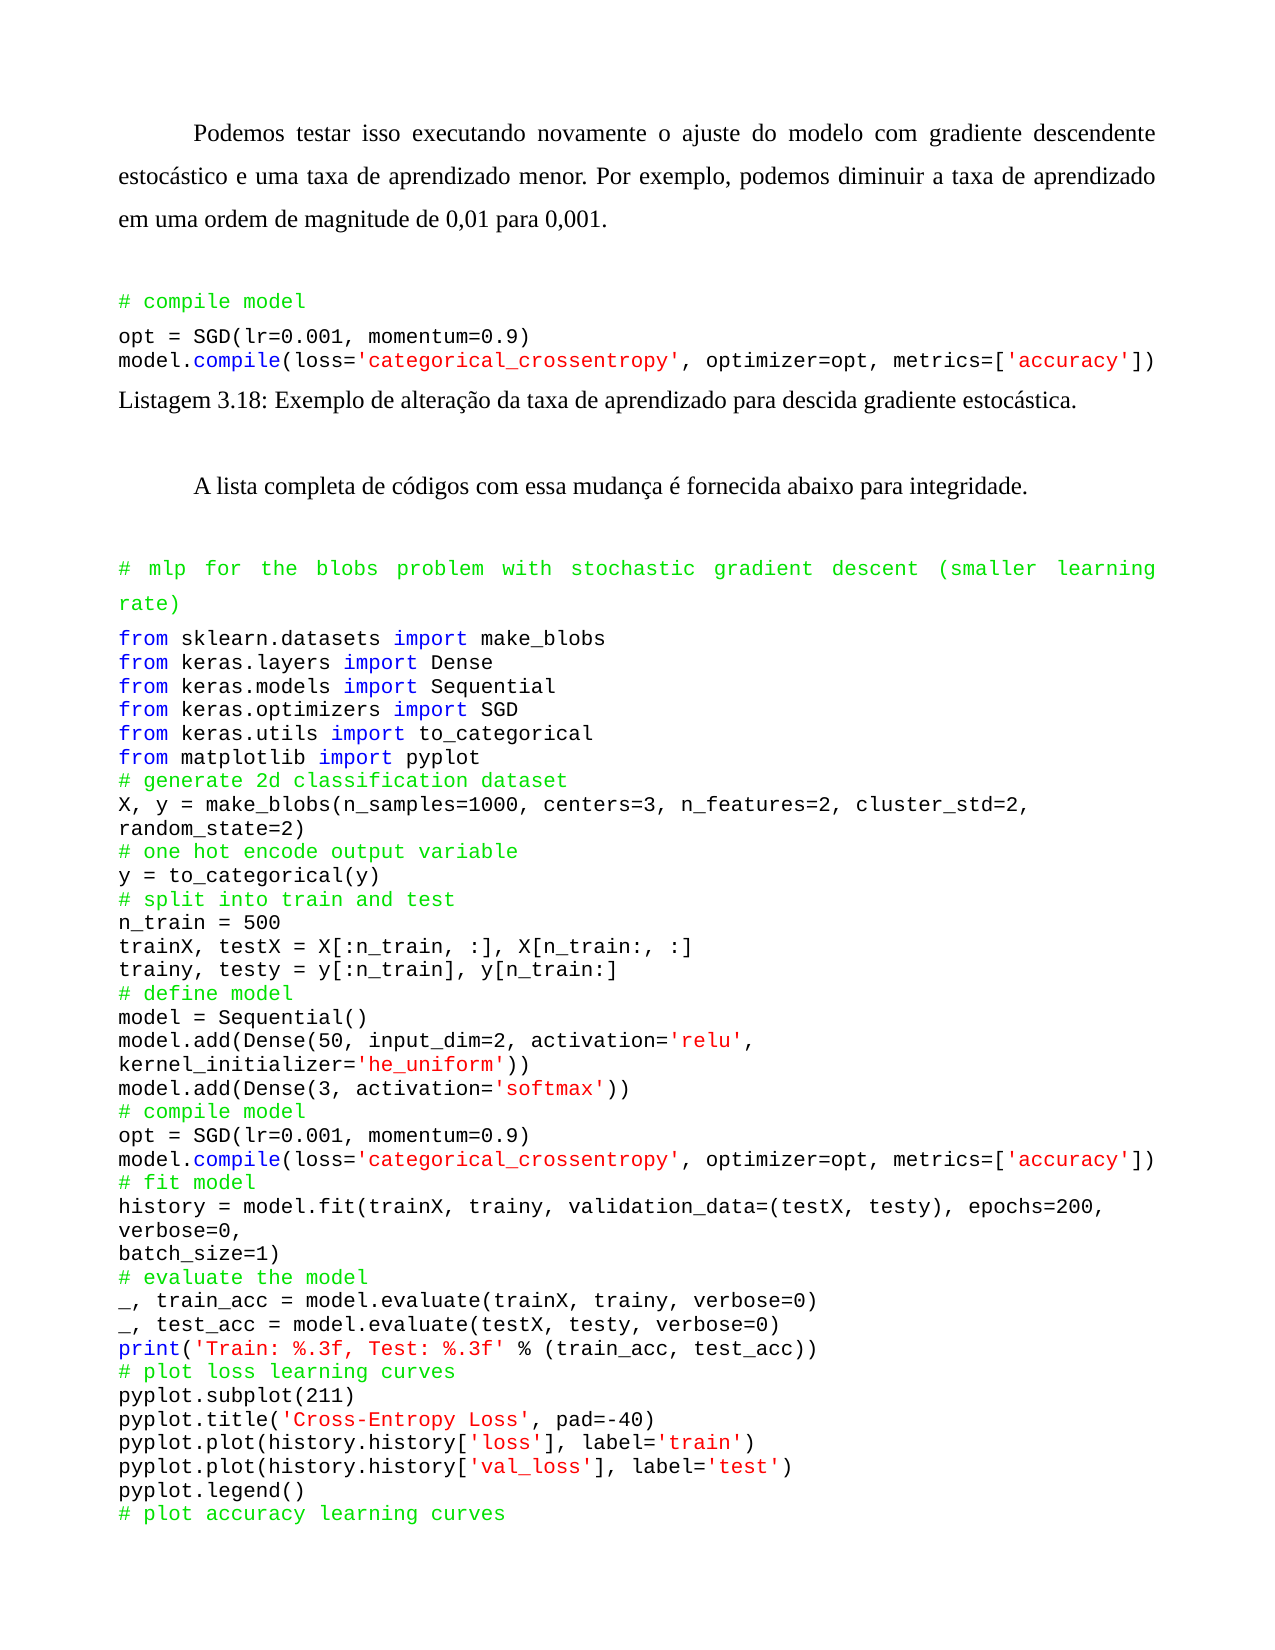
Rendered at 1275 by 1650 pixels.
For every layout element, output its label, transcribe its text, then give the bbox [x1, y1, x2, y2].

text from keras.models import Sequential [118, 676, 1157, 699]
text model = Sequential() [118, 1007, 1157, 1030]
text model.compile(loss='categorical_crossentropy', optimizer=opt, metrics=['accuracy']) [118, 350, 1157, 373]
text # split into train and test [118, 888, 1157, 912]
text pyplot.legend() [118, 1480, 1157, 1503]
text # compile model [118, 291, 1157, 314]
text _, test_acc = model.evaluate(testX, testy, verbose=0) [118, 1314, 1157, 1338]
text _, train_acc = model.evaluate(trainX, trainy, verbose=0) [118, 1291, 1157, 1314]
text # generate 2d classification dataset [118, 770, 1157, 794]
text history = model.fit(trainX, trainy, validation_data=(testX, testy), epochs=200, verbose=0, [118, 1196, 1157, 1243]
text # evaluate the model [118, 1267, 1157, 1291]
text model.compile(loss='categorical_crossentropy', optimizer=opt, metrics=['accuracy']) [118, 1149, 1157, 1172]
text # one hot encode output variable [118, 841, 1157, 865]
text pyplot.plot(history.history['loss'], label='train') [118, 1432, 1157, 1456]
text print('Train: %.3f, Test: %.3f' % (train_acc, test_acc)) [118, 1338, 1157, 1361]
text batch_size=1) [118, 1243, 1157, 1267]
text # compile model [118, 1101, 1157, 1125]
text # mlp for the blobs problem with stochastic gradient descent (smaller learning rate) [118, 558, 1157, 617]
text from keras.layers import Dense [118, 652, 1157, 676]
text from keras.utils import to_categorical [118, 723, 1157, 747]
text pyplot.subplot(211) [118, 1385, 1157, 1409]
text from keras.optimizers import SGD [118, 699, 1157, 723]
text y = to_categorical(y) [118, 865, 1157, 888]
text # plot loss learning curves [118, 1361, 1157, 1385]
text X, y = make_blobs(n_samples=1000, centers=3, n_features=2, cluster_std=2, random_state=2) [118, 794, 1157, 841]
text from matplotlib import pyplot [118, 747, 1157, 770]
text n_train = 500 [118, 912, 1157, 936]
text model.add(Dense(50, input_dim=2, activation='relu', kernel_initializer='he_uniform')) [118, 1030, 1157, 1078]
text # fit model [118, 1172, 1157, 1196]
text trainX, testX = X[:n_train, :], X[n_train:, :] [118, 936, 1157, 959]
text opt = SGD(lr=0.001, momentum=0.9) [118, 1125, 1157, 1149]
text # plot accuracy learning curves [118, 1503, 1157, 1527]
text from sklearn.datasets import make_blobs [118, 628, 1157, 652]
text opt = SGD(lr=0.001, momentum=0.9) [118, 326, 1157, 350]
text # define model [118, 983, 1157, 1007]
text A lista completa de códigos com essa mudança é fornecida abaixo para integridade. [118, 471, 1157, 500]
text model.add(Dense(3, activation='softmax')) [118, 1078, 1157, 1101]
text Listagem 3.18: Exemplo de alteração da taxa de aprendizado para descida gradiente estocástica. [118, 385, 1157, 414]
text pyplot.plot(history.history['val_loss'], label='test') [118, 1456, 1157, 1480]
text Podemos testar isso executando novamente o ajuste do modelo com gradiente descendente estocástico e uma taxa de aprendizado menor. Por exemplo, podemos diminuir a taxa de aprendizado em uma ordem de magnitude de 0,01 para 0,001. [118, 118, 1157, 233]
text trainy, testy = y[:n_train], y[n_train:] [118, 959, 1157, 983]
text pyplot.title('Cross-Entropy Loss', pad=-40) [118, 1409, 1157, 1432]
